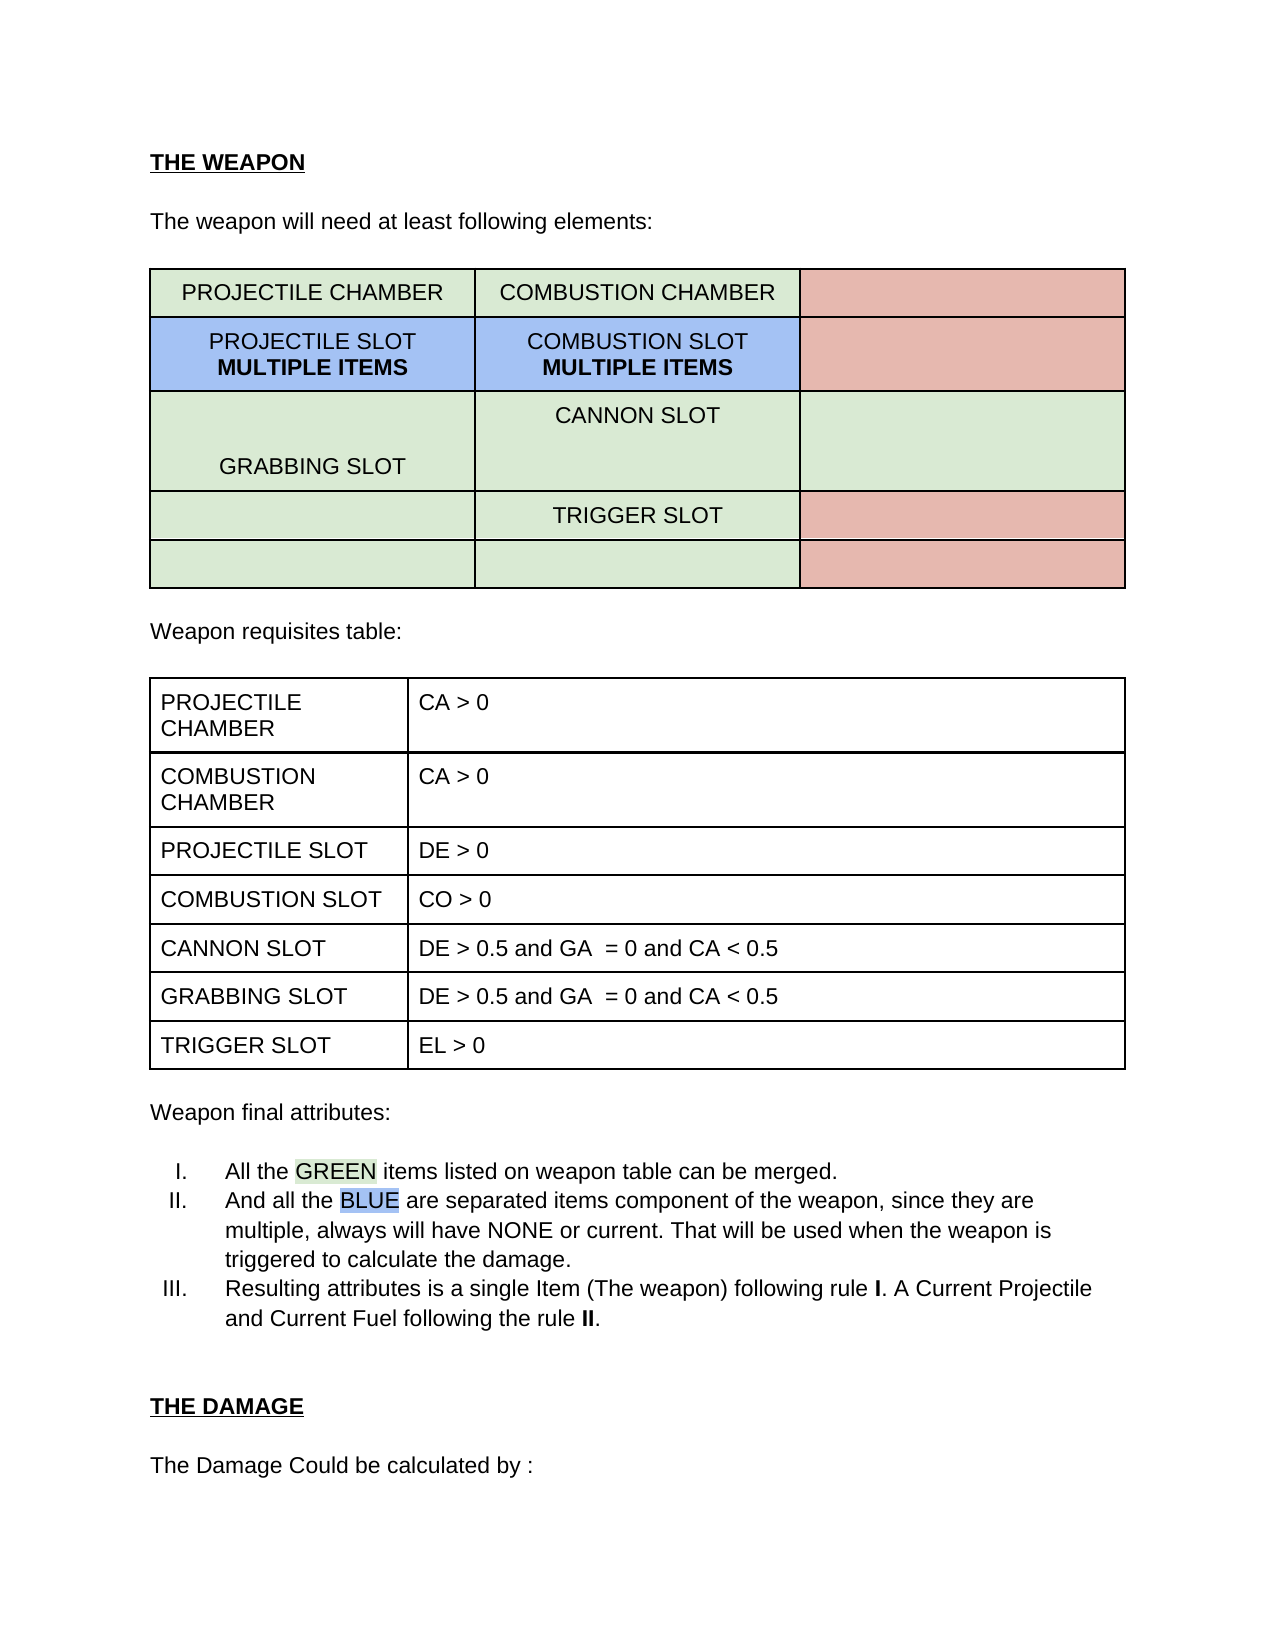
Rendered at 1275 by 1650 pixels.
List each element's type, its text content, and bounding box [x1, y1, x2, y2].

table_cell CANNON SLOT [151, 925, 407, 971]
table_cell PROJECTILE SLOT [151, 828, 407, 874]
text The weapon will need at least following elements: [150, 209, 1125, 234]
list All the GREEN items listed on weapon table can be merged. [150, 1158, 1125, 1184]
table_cell PROJECTILE SLOT MULTIPLE ITEMS [151, 318, 474, 390]
table_cell [801, 318, 1124, 390]
table_cell TRIGGER SLOT [151, 1022, 407, 1068]
table_cell DE > 0.5 and GA = 0 and CA < 0.5 [409, 925, 1124, 971]
table_cell TRIGGER SLOT [476, 492, 799, 538]
text Weapon requisites table: [150, 618, 1125, 644]
table_cell COMBUSTION SLOT MULTIPLE ITEMS [476, 318, 799, 390]
table_cell CA > 0 [409, 754, 1124, 826]
table_cell [801, 541, 1124, 587]
table_cell [151, 541, 474, 587]
table_cell COMBUSTION CHAMBER [151, 754, 407, 826]
table_header CA > 0 [409, 679, 1124, 751]
table_cell [476, 541, 799, 587]
table_cell GRABBING SLOT [151, 973, 407, 1020]
text THE WEAPON [150, 150, 1125, 176]
table_cell [801, 492, 1124, 538]
table_cell EL > 0 [409, 1022, 1124, 1068]
table_cell DE > 0.5 and GA = 0 and CA < 0.5 [409, 973, 1124, 1020]
table_cell CO > 0 [409, 876, 1124, 923]
table_cell GRABBING SLOT [151, 392, 474, 490]
table_header PROJECTILE CHAMBER [151, 270, 474, 316]
table_cell [801, 392, 1124, 490]
list Resulting attributes is a single Item (The weapon) following rule I. A Current Projectile and Current Fuel following the rule II. [150, 1276, 1125, 1331]
table_header [801, 270, 1124, 316]
table_cell DE > 0 [409, 828, 1124, 874]
list And all the BLUE are separated items component of the weapon, since they are multiple, always will have NONE or current. That will be used when the weapon is triggered to calculate the damage. [150, 1188, 1125, 1272]
table_cell COMBUSTION SLOT [151, 876, 407, 923]
table_cell CANNON SLOT [476, 392, 799, 490]
table_cell [151, 492, 474, 538]
text The Damage Could be calculated by : [150, 1452, 1125, 1478]
text THE DAMAGE [150, 1393, 1125, 1419]
table_header COMBUSTION CHAMBER [476, 270, 799, 316]
text Weapon final attributes: [150, 1100, 1125, 1125]
table_header PROJECTILE CHAMBER [151, 679, 407, 751]
